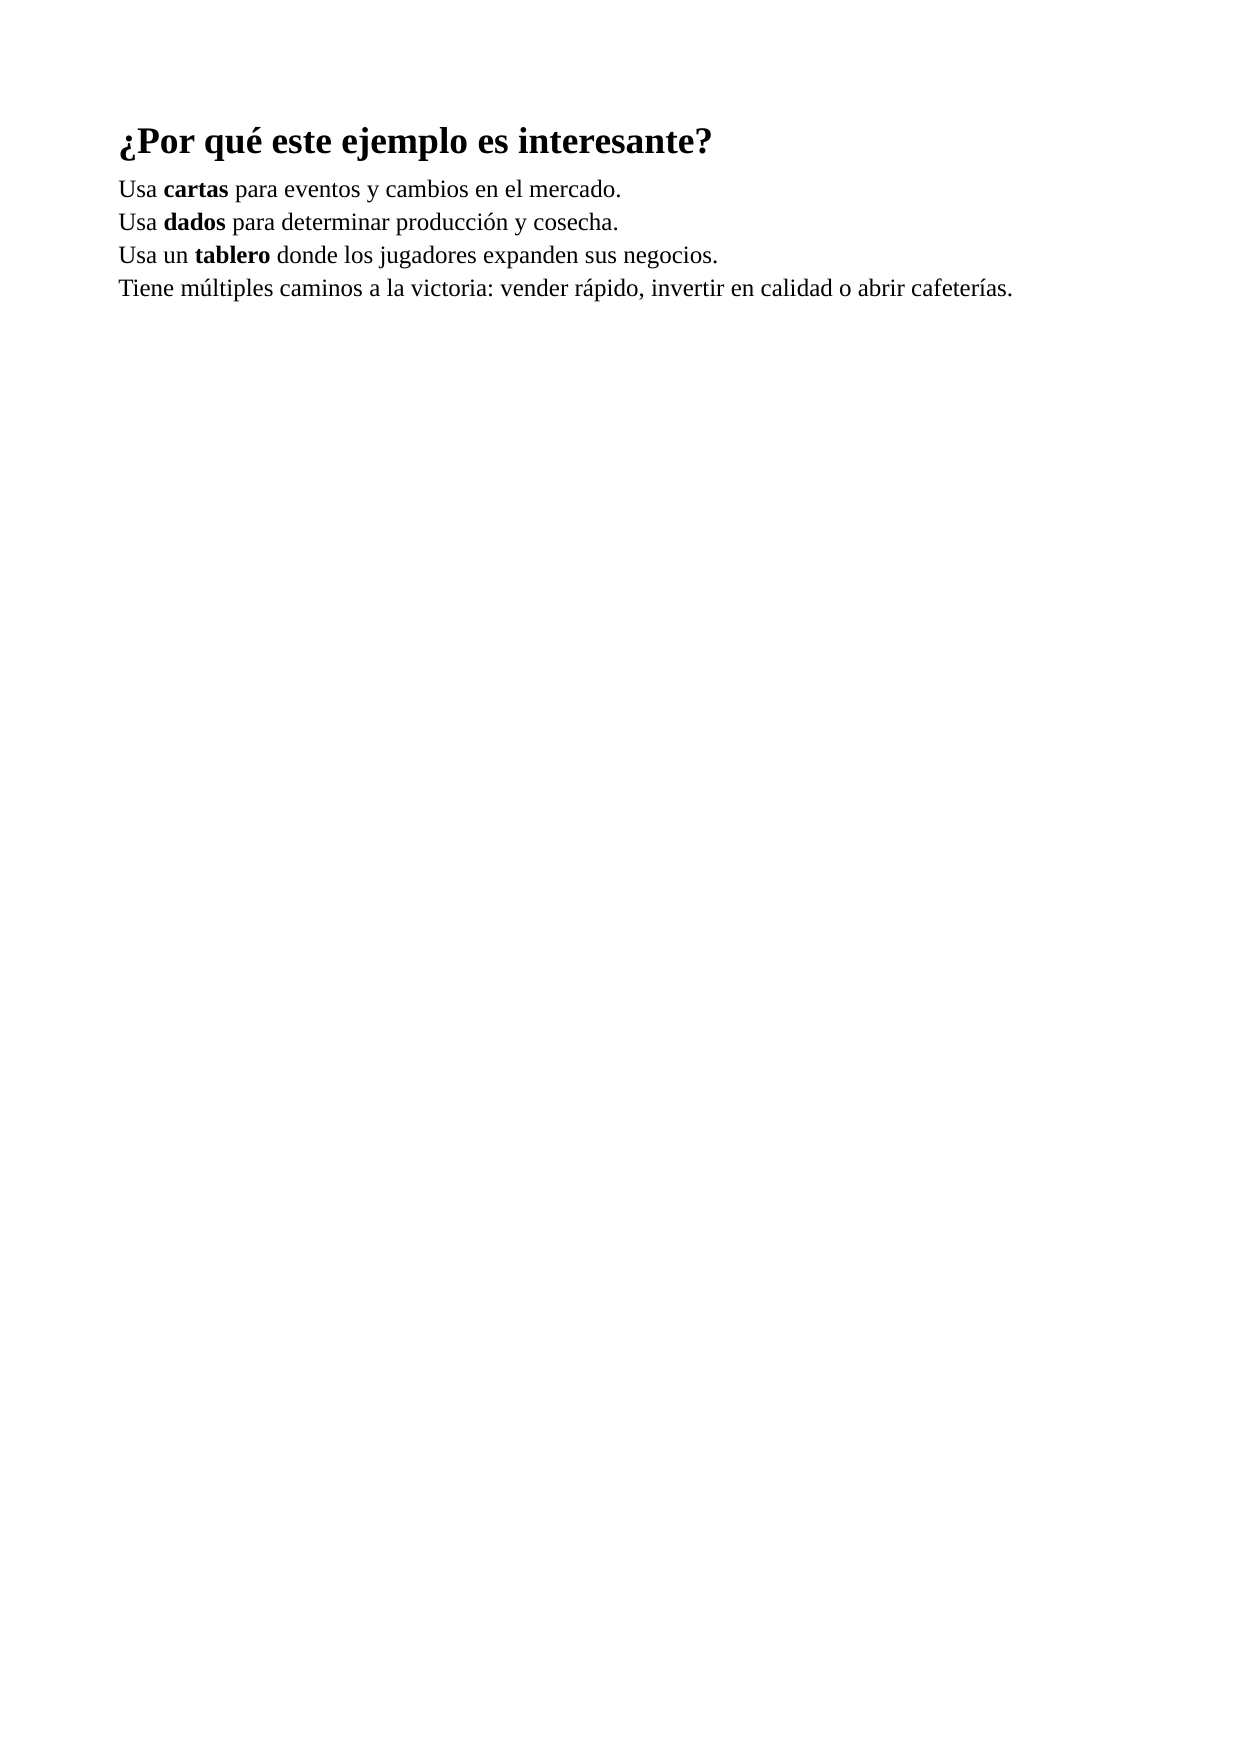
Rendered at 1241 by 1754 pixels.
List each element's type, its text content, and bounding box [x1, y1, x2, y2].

text Usa cartas para eventos y cambios en el mercado. Usa dados para determinar producción y cosecha. Usa un tablero donde los jugadores expanden sus negocios. Tiene múltiples caminos a la victoria: vender rápido, invertir en calidad o abrir cafeterías. [118, 174, 1122, 302]
subtitle ¿Por qué este ejemplo es interesante? [118, 118, 1122, 161]
